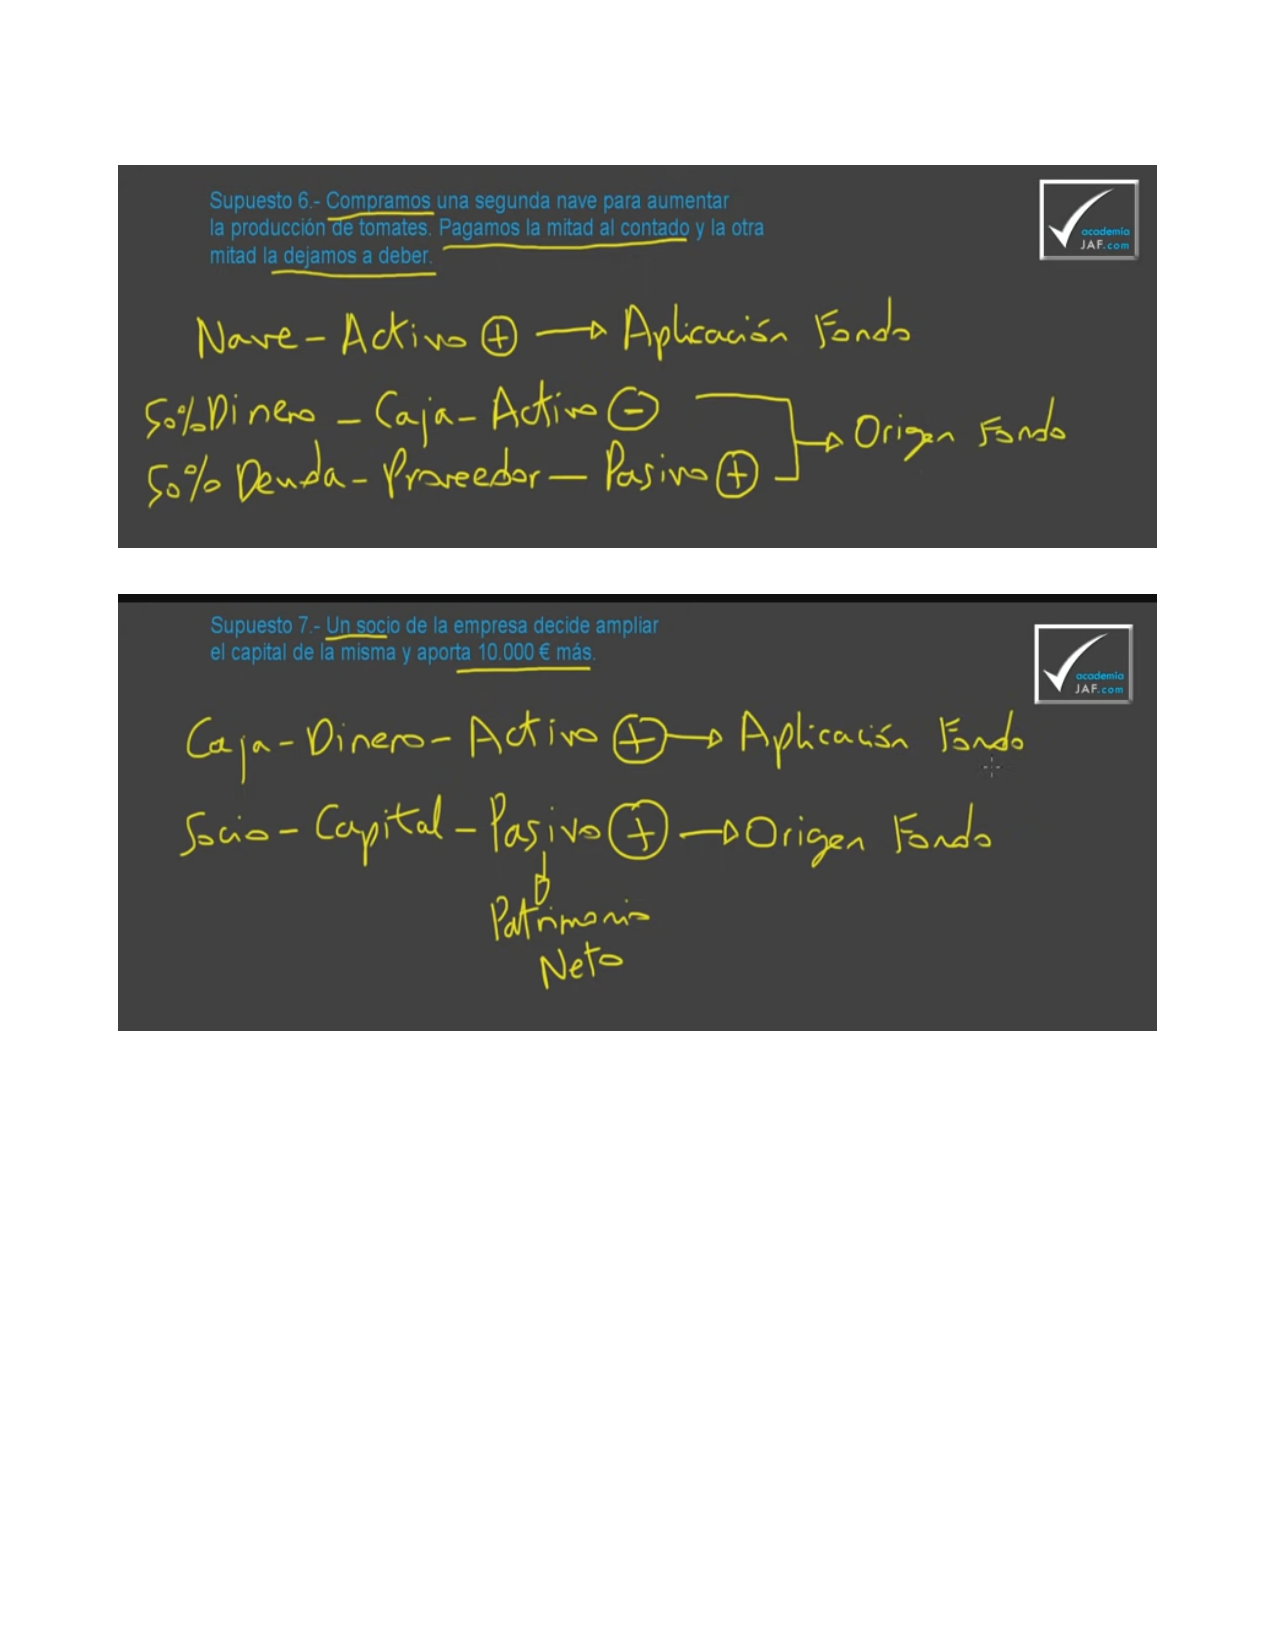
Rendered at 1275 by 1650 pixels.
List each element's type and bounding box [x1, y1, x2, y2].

picture [118, 594, 1157, 1031]
picture [118, 165, 1157, 548]
